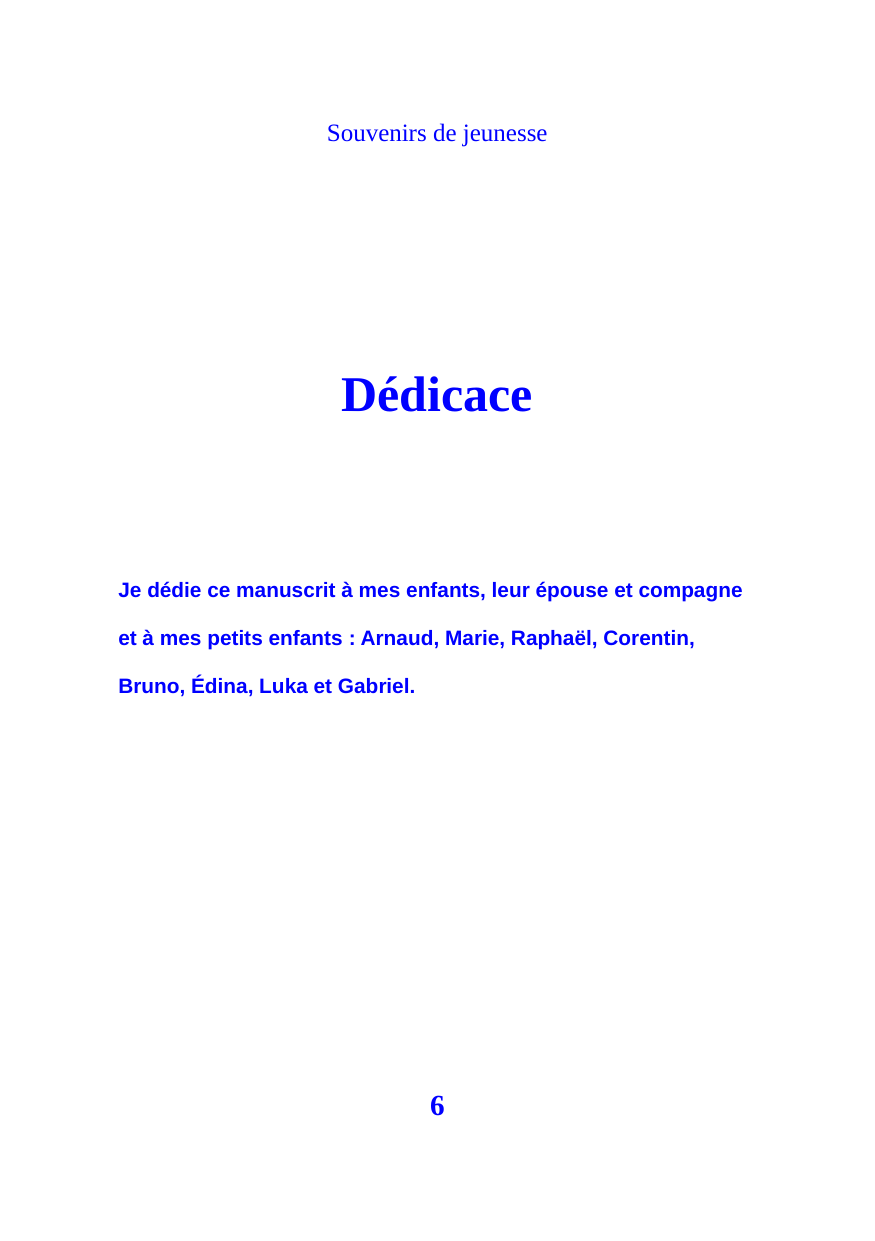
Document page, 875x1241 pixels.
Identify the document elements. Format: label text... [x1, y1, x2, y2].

text Je dédie ce manuscrit à mes enfants, leur épouse et compagne et à mes petits enfants : Arnaud, Marie, Raphaël, Corentin, Bruno, Édina, Luka et Gabriel. [118, 578, 756, 698]
subtitle Dédicace [118, 364, 756, 422]
